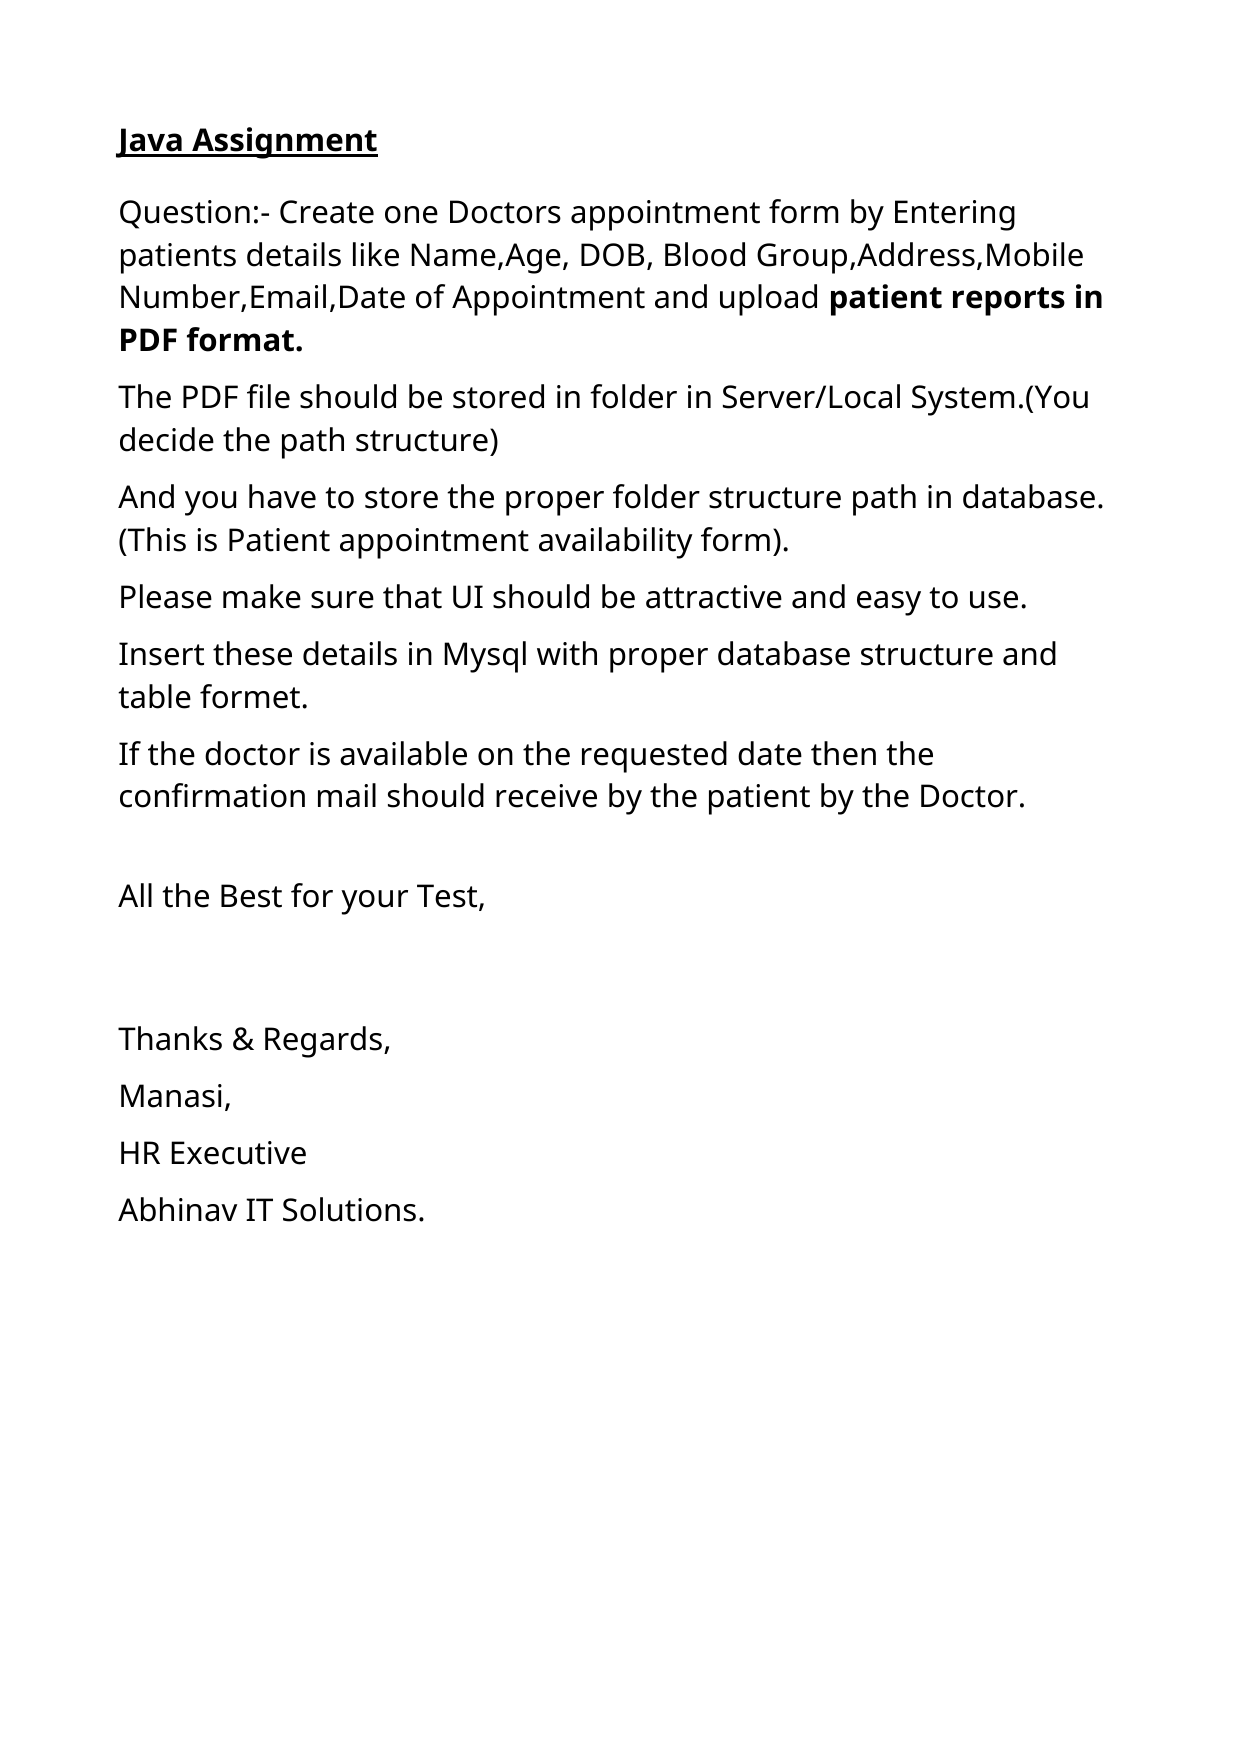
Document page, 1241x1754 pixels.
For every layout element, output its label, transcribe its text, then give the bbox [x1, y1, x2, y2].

text Please make sure that UI should be attractive and easy to use. [118, 575, 1122, 617]
text If the doctor is available on the requested date then the confirmation mail should receive by the patient by the Doctor. [118, 732, 1122, 817]
text The PDF file should be stored in folder in Server/Local System.(You decide the path structure) [118, 375, 1122, 460]
text Manasi, [118, 1074, 1122, 1116]
text Insert these details in Mysql with proper database structure and table formet. [118, 632, 1122, 717]
text And you have to store the proper folder structure path in database.(This is Patient appointment availability form). [118, 475, 1122, 560]
text All the Best for your Test, [118, 874, 1122, 917]
text Thanks & Regards, [118, 1017, 1122, 1059]
text Java Assignment [118, 118, 1122, 161]
text Abhinav IT Solutions. [118, 1188, 1122, 1231]
text HR Executive [118, 1131, 1122, 1173]
text Question:- Create one Doctors appointment form by Entering patients details like Name,Age, DOB, Blood Group,Address,Mobile Number,Email,Date of Appointment and upload patient reports in PDF format. [118, 190, 1122, 361]
